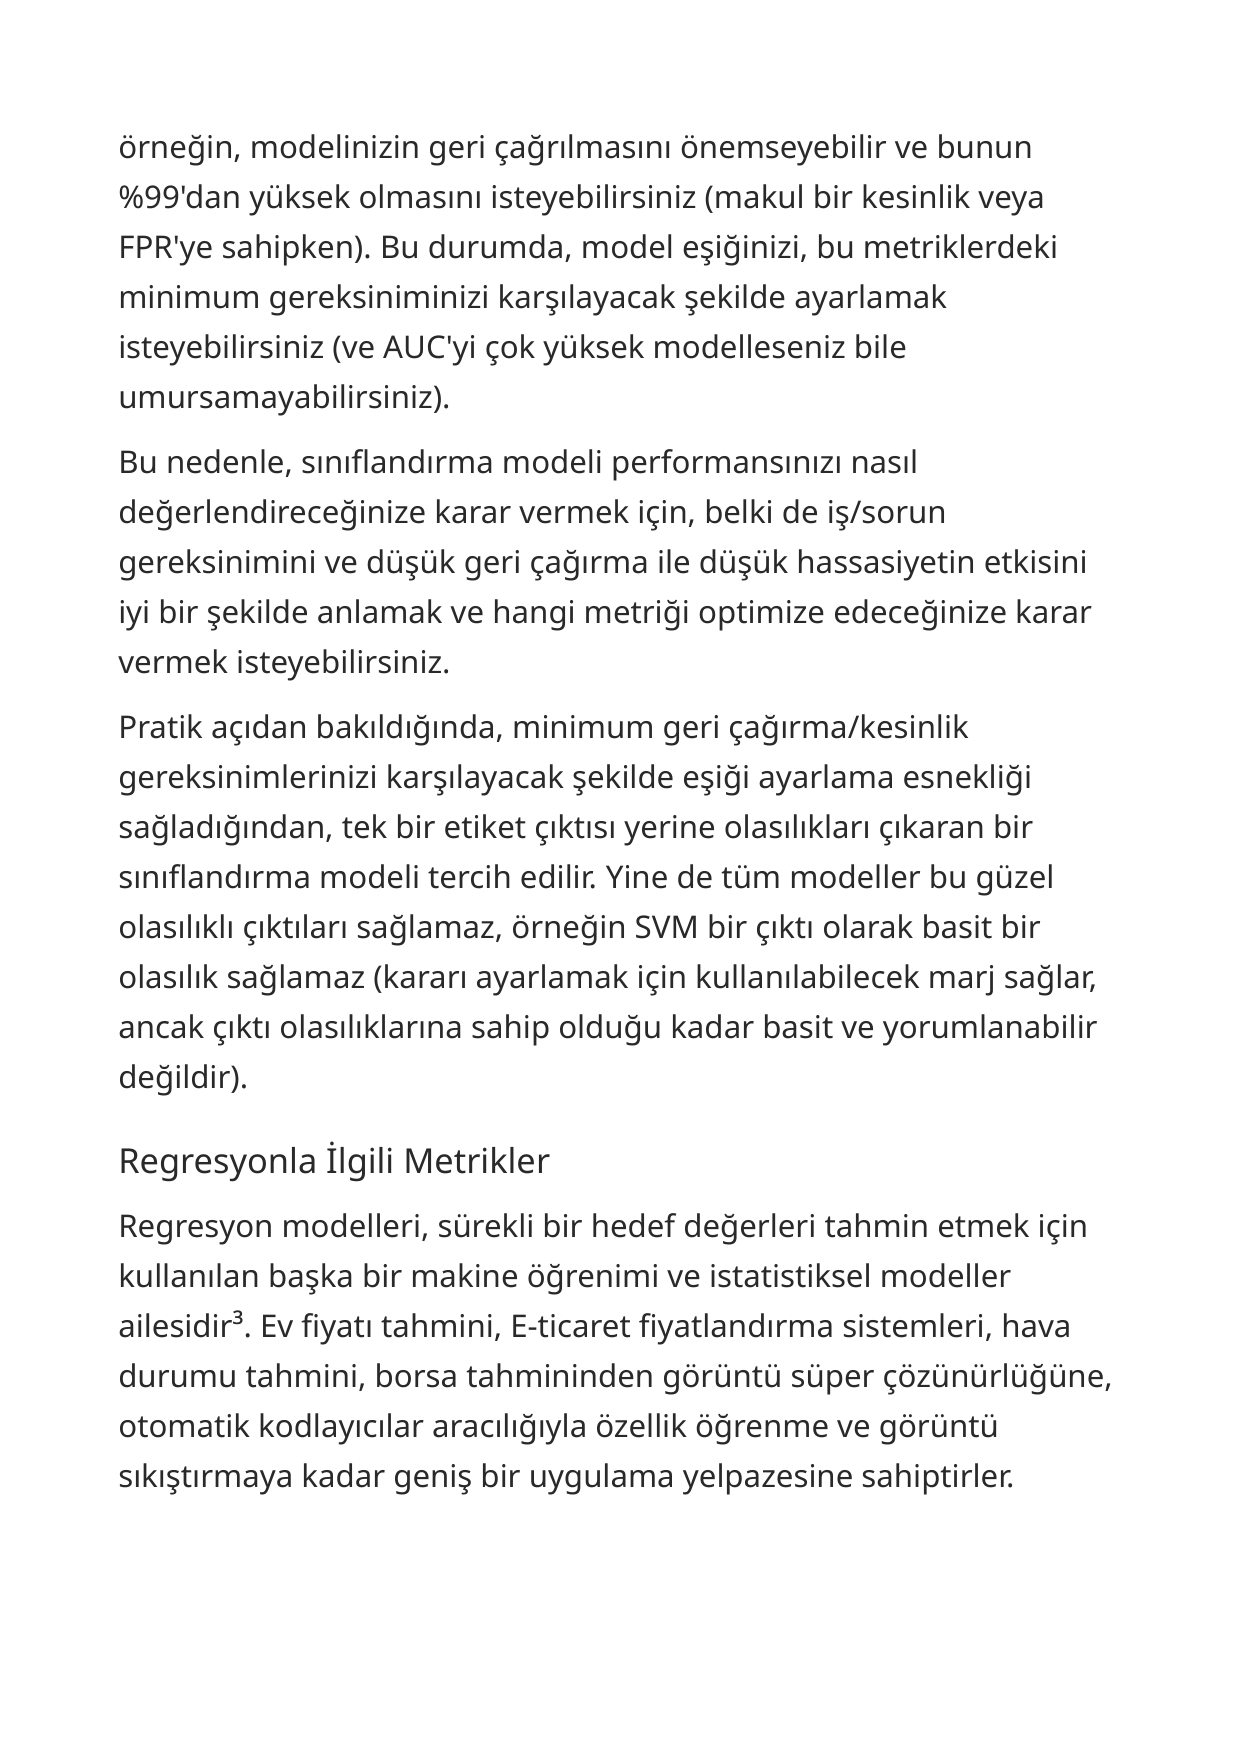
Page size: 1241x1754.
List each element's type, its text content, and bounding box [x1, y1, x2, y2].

text örneğin, modelinizin geri çağrılmasını önemseyebilir ve bunun %99'dan yüksek olmasını isteyebilirsiniz (makul bir kesinlik veya FPR'ye sahipken). Bu durumda, model eşiğinizi, bu metriklerdeki minimum gereksiniminizi karşılayacak şekilde ayarlamak isteyebilirsiniz (ve AUC'yi çok yüksek modelleseniz bile umursamayabilirsiniz). [118, 118, 1122, 418]
subtitle Regresyonla İlgili Metrikler [118, 1137, 1122, 1184]
text Bu nedenle, sınıflandırma modeli performansınızı nasıl değerlendireceğinize karar vermek için, belki de iş/sorun gereksinimini ve düşük geri çağırma ile düşük hassasiyetin etkisini iyi bir şekilde anlamak ve hangi metriği optimize edeceğinize karar vermek isteyebilirsiniz. [118, 433, 1122, 683]
text Pratik açıdan bakıldığında, minimum geri çağırma/kesinlik gereksinimlerinizi karşılayacak şekilde eşiği ayarlama esnekliği sağladığından, tek bir etiket çıktısı yerine olasılıkları çıkaran bir sınıflandırma modeli tercih edilir. Yine de tüm modeller bu güzel olasılıklı çıktıları sağlamaz, örneğin SVM bir çıktı olarak basit bir olasılık sağlamaz (kararı ayarlamak için kullanılabilecek marj sağlar, ancak çıktı olasılıklarına sahip olduğu kadar basit ve yorumlanabilir değildir). [118, 697, 1122, 1097]
text Regresyon modelleri, sürekli bir hedef değerleri tahmin etmek için kullanılan başka bir makine öğrenimi ve istatistiksel modeller ailesidir³. Ev fiyatı tahmini, E-ticaret fiyatlandırma sistemleri, hava durumu tahmini, borsa tahmininden görüntü süper çözünürlüğüne, otomatik kodlayıcılar aracılığıyla özellik öğrenme ve görüntü sıkıştırmaya kadar geniş bir uygulama yelpazesine sahiptirler. [118, 1196, 1122, 1496]
